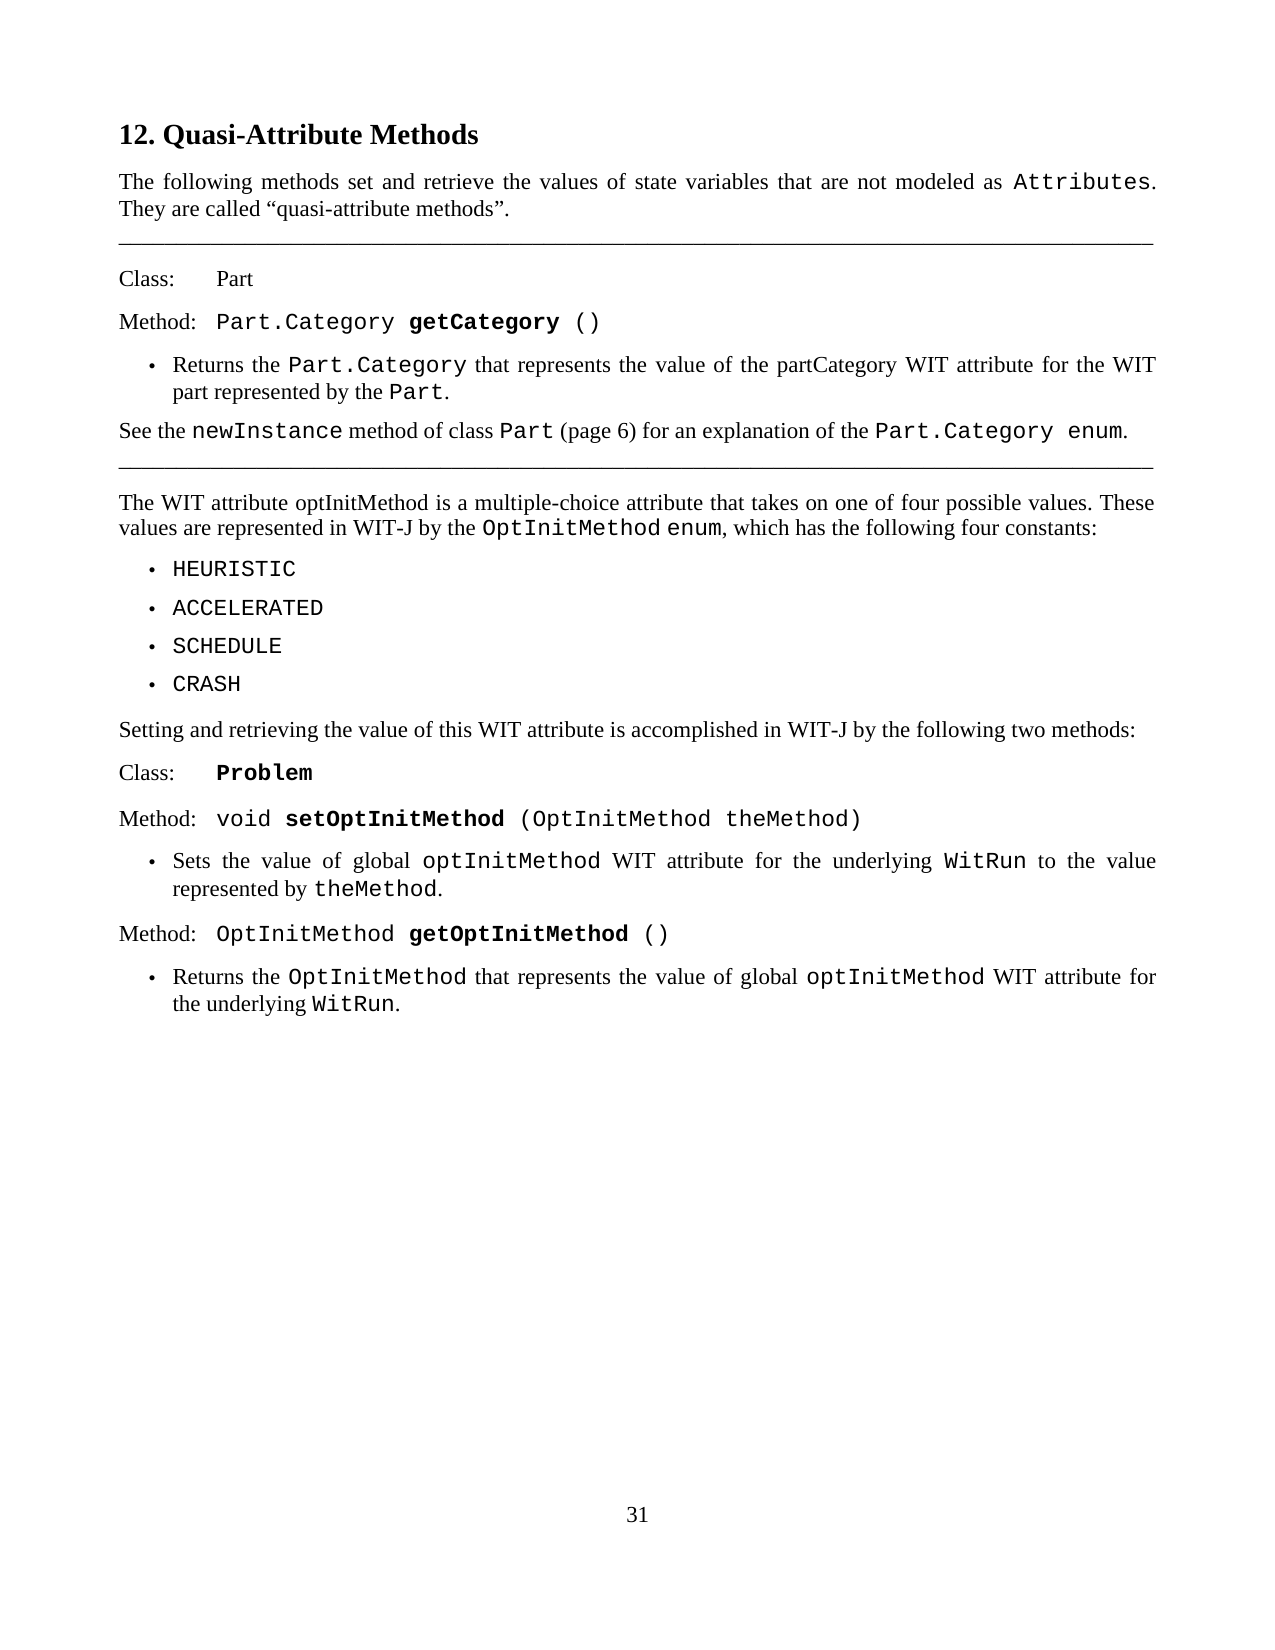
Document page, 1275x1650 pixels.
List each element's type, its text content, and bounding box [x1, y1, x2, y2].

text Setting and retrieving the value of this WIT attribute is accomplished in WIT-J by the following two methods: [118, 716, 1156, 742]
text Method: OptInitMethod getOptInitMethod () [118, 921, 1156, 948]
list Returns the OptInitMethod that represents the value of global optInitMethod WIT attribute for the underlying WitRun. [118, 963, 1156, 1018]
text The WIT attribute optInitMethod is a multiple-choice attribute that takes on one of four possible values. These values are represented in WIT-J by the OptInitMethod enum, which has the following four constants: [118, 489, 1156, 542]
text The following methods set and retrieve the values of state variables that are not modeled as Attributes. They are called “quasi-attribute methods”. [118, 169, 1156, 222]
list CRASH [118, 672, 1156, 698]
text See the newInstance method of class Part (page 6) for an explanation of the Part.Category enum. [118, 418, 1156, 446]
text Method: Part.Category getCategory () [118, 309, 1156, 336]
text Class: Problem [118, 760, 1156, 787]
list SCHEDULE [118, 634, 1156, 660]
text Class: Part [118, 265, 1156, 291]
list Returns the Part.Category that represents the value of the partCategory WIT attribute for the WIT part represented by the Part. [118, 351, 1156, 406]
list HEURISTIC [118, 557, 1156, 584]
text __________________________________________________________________________________________ [118, 222, 1156, 247]
subtitle Quasi-Attribute Methods [118, 118, 1156, 151]
list Sets the value of global optInitMethod WIT attribute for the underlying WitRun to the value represented by theMethod. [118, 848, 1156, 903]
text Method: void setOptInitMethod (OptInitMethod theMethod) [118, 806, 1156, 833]
list ACCELERATED [118, 596, 1156, 622]
text __________________________________________________________________________________________ [118, 446, 1156, 471]
